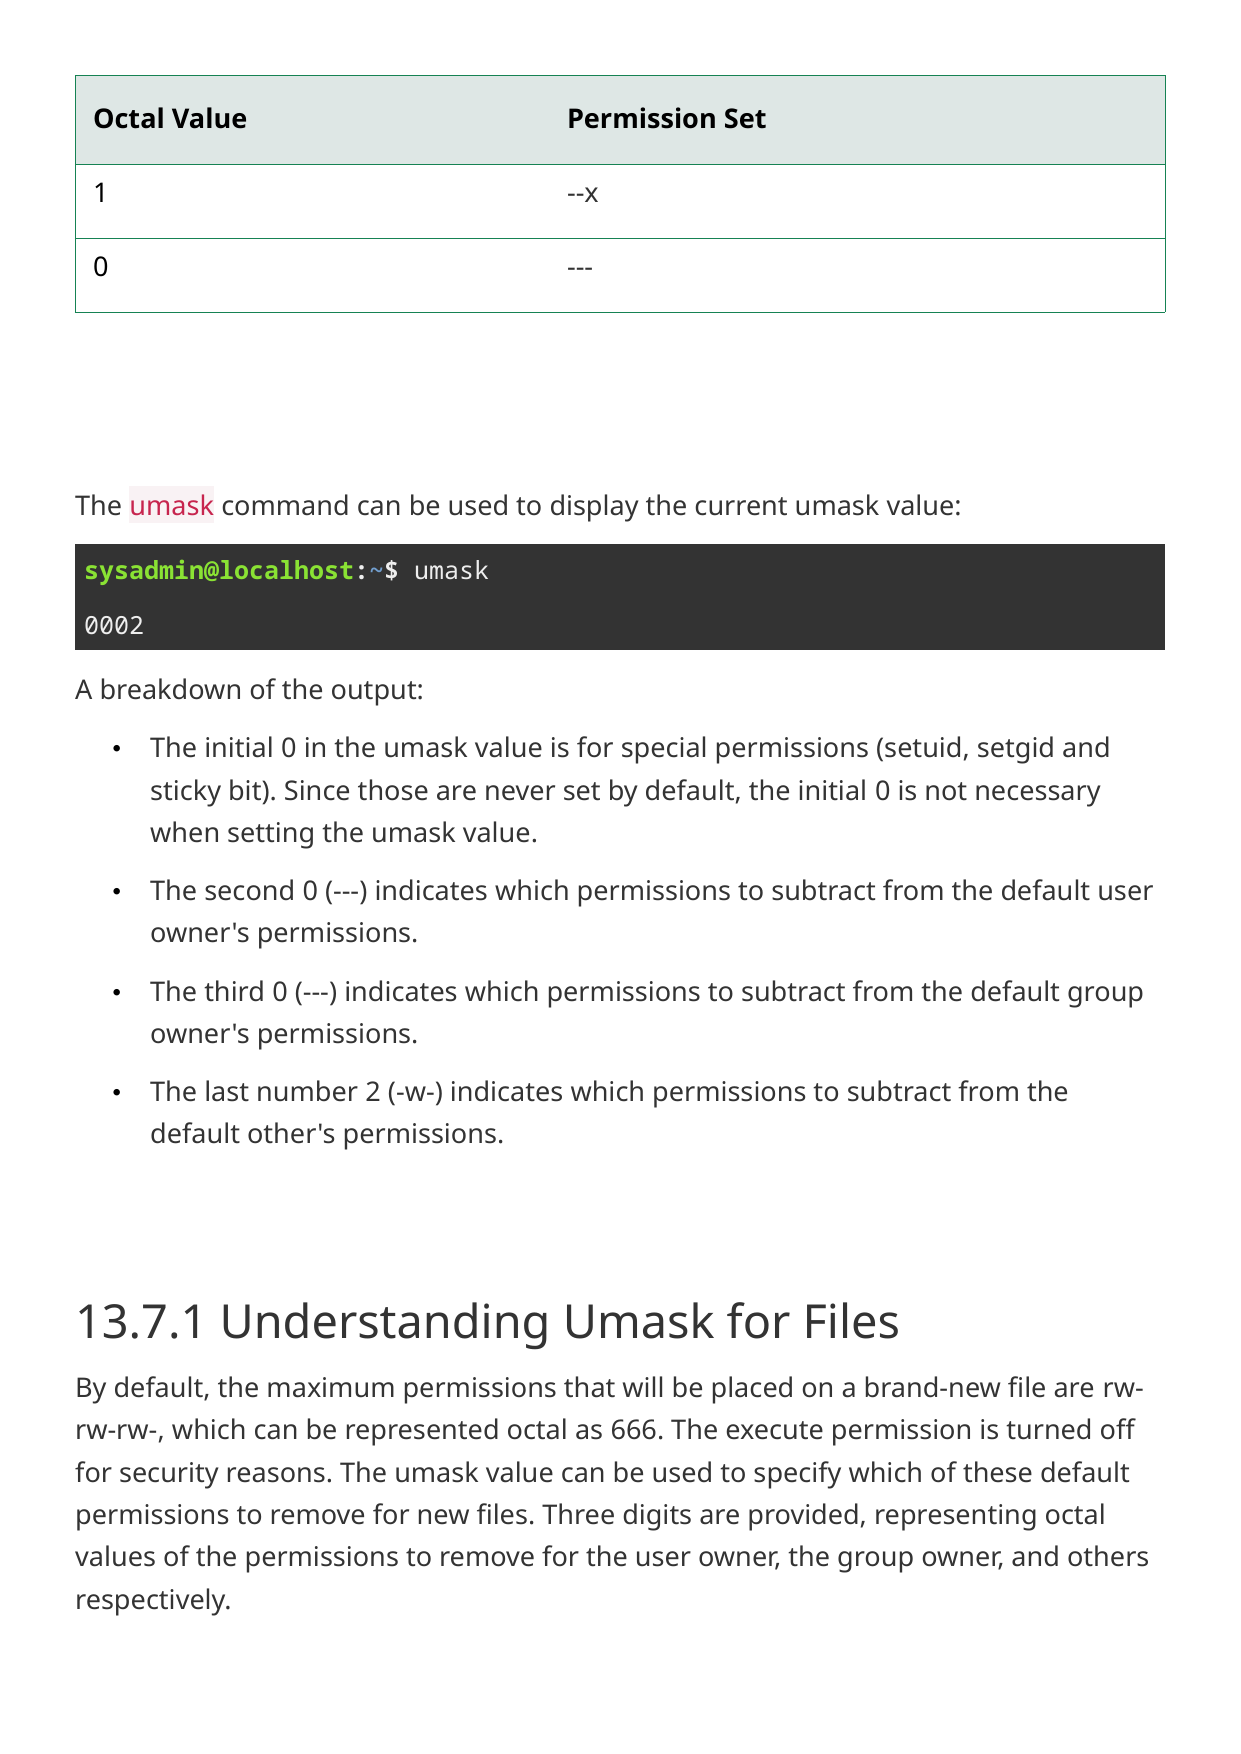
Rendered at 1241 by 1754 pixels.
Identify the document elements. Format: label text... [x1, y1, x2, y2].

text By default, the maximum permissions that will be placed on a brand-new file are rw-rw-rw-, which can be represented octal as 666. The execute permission is turned off for security reasons. The umask value can be used to specify which of these default permissions to remove for new files. Three digits are provided, representing octal values of the permissions to remove for the user owner, the group owner, and others respectively. [75, 1368, 1165, 1617]
list The initial 0 in the umask value is for special permissions (setuid, setgid and sticky bit). Since those are never set by default, the initial 0 is not necessary when setting the umask value. [112, 729, 1165, 850]
text A breakdown of the output: [75, 671, 1165, 708]
list The last number 2 (-w-) indicates which permissions to subtract from the default other's permissions. [112, 1072, 1165, 1152]
table_header Octal Value [76, 76, 549, 164]
subtitle 13.7.1 Understanding Umask for Files [75, 1289, 1165, 1353]
text sysadmin@localhost:~$ umask [75, 544, 1165, 587]
text The umask command can be used to display the current umask value: [75, 486, 1165, 523]
table_cell --x [549, 165, 1165, 238]
table_cell --- [549, 239, 1165, 312]
list The second 0 (---) indicates which permissions to subtract from the default user owner's permissions. [112, 872, 1165, 951]
table_cell 0 [76, 239, 549, 312]
text 0002 [75, 598, 1165, 650]
table_cell 1 [76, 165, 549, 238]
list The third 0 (---) indicates which permissions to subtract from the default group owner's permissions. [112, 972, 1165, 1051]
table_header Permission Set [549, 76, 1165, 164]
